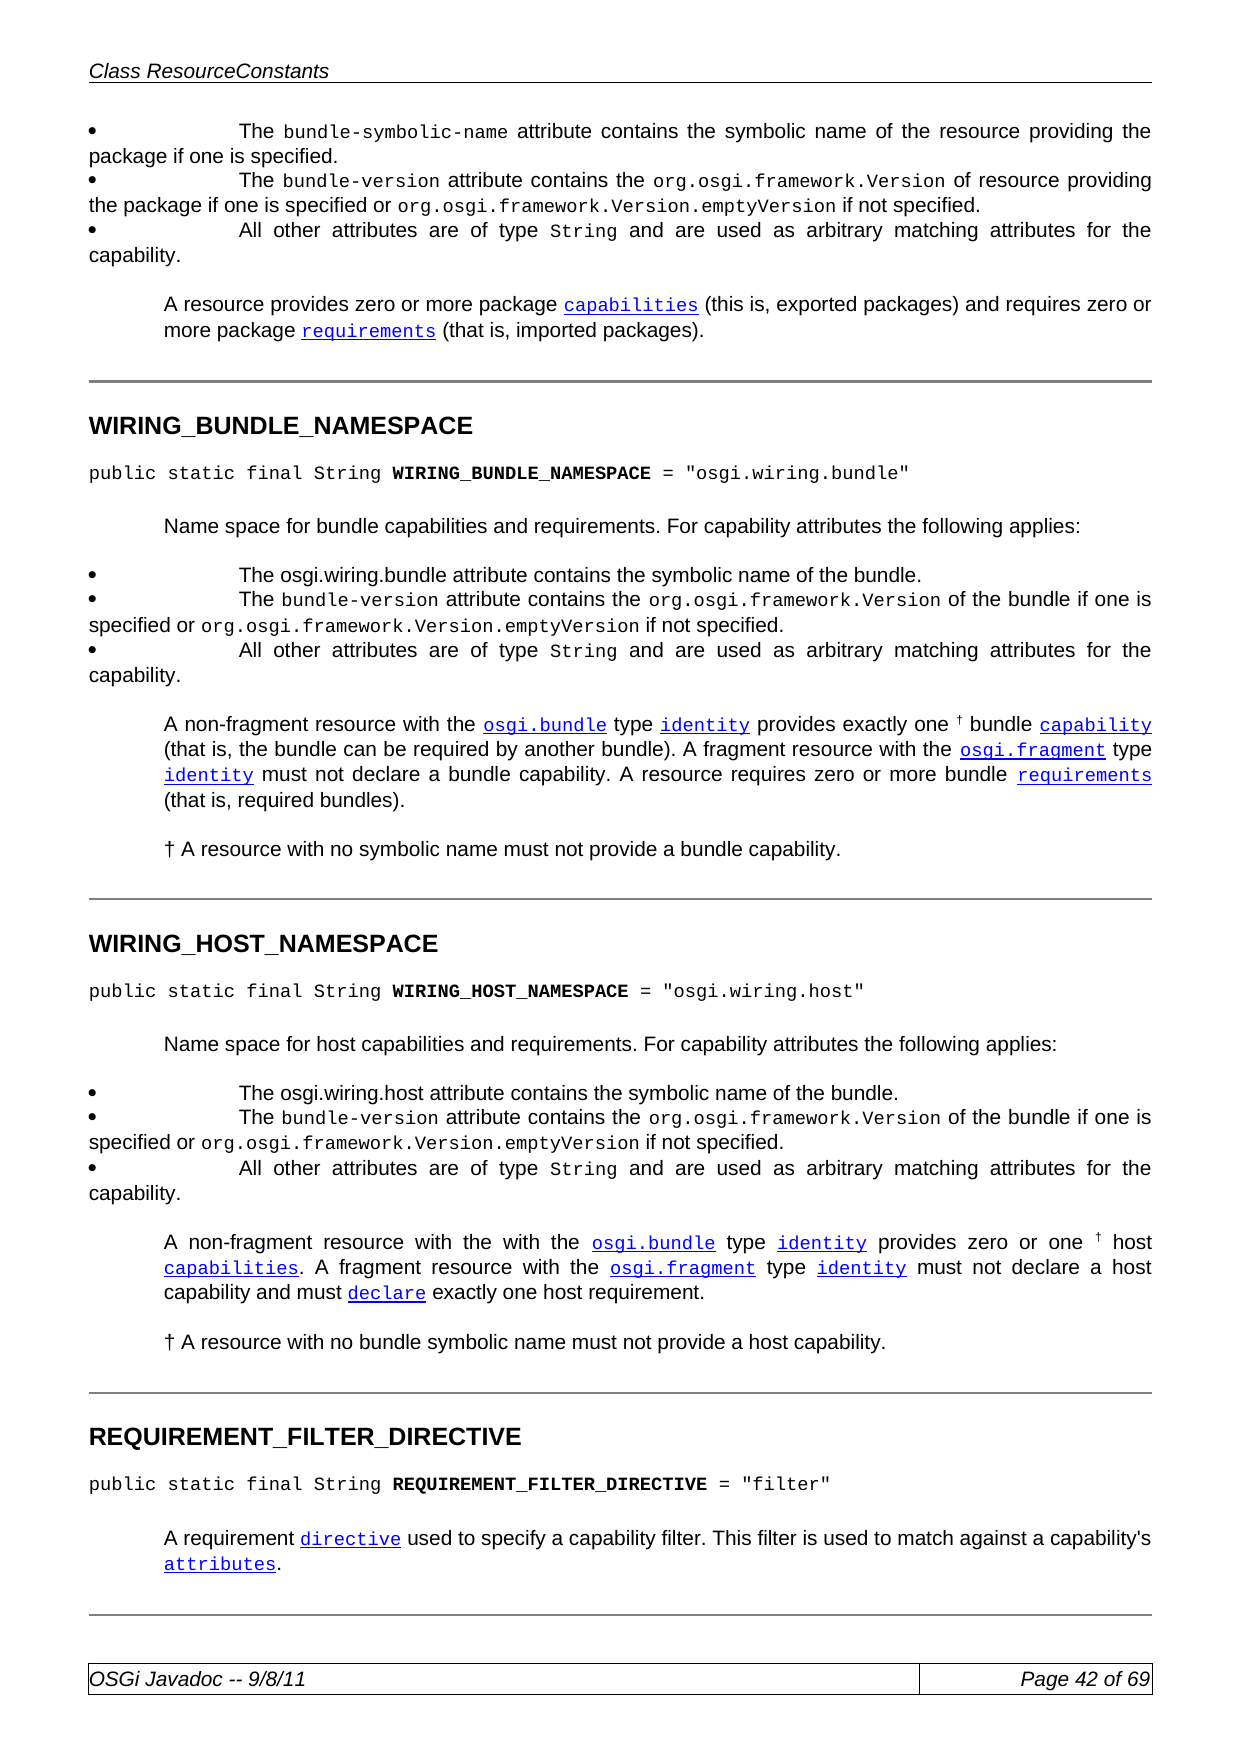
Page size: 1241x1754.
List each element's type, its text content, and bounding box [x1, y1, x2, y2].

subtitle WIRING_BUNDLE_NAMESPACE [88, 411, 1152, 439]
list The bundle-symbolic-name attribute contains the symbolic name of the resource providing the package if one is specified. [88, 118, 1152, 168]
text public static final String WIRING_BUNDLE_NAMESPACE = "osgi.wiring.bundle" [88, 464, 1152, 485]
list The bundle-version attribute contains the org.osgi.framework.Version of the bundle if one is specified or org.osgi.framework.Version.emptyVersion if not specified. [88, 587, 1152, 638]
subtitle WIRING_HOST_NAMESPACE [88, 928, 1152, 957]
text † A resource with no bundle symbolic name must not provide a host capability. [163, 1330, 1152, 1354]
text A resource provides zero or more package capabilities (this is, exported packages) and requires zero or more package requirements (that is, imported packages). [163, 292, 1152, 343]
list The osgi.wiring.host attribute contains the symbolic name of the bundle. [88, 1081, 1152, 1105]
text A requirement directive used to specify a capability filter. This filter is used to match against a capability's attributes. [163, 1526, 1152, 1576]
text † A resource with no symbolic name must not provide a bundle capability. [163, 836, 1152, 860]
list All other attributes are of type String and are used as arbitrary matching attributes for the capability. [88, 638, 1152, 687]
list All other attributes are of type String and are used as arbitrary matching attributes for the capability. [88, 1155, 1152, 1204]
list The bundle-version attribute contains the org.osgi.framework.Version of resource providing the package if one is specified or org.osgi.framework.Version.emptyVersion if not specified. [88, 168, 1152, 218]
text A non-fragment resource with the osgi.bundle type identity provides exactly one † bundle capability (that is, the bundle can be required by another bundle). A fragment resource with the osgi.fragment type identity must not declare a bundle capability. A resource requires zero or more bundle requirements (that is, required bundles). [163, 712, 1152, 811]
text public static final String REQUIREMENT_FILTER_DIRECTIVE = "filter" [88, 1475, 1152, 1496]
list The bundle-version attribute contains the org.osgi.framework.Version of the bundle if one is specified or org.osgi.framework.Version.emptyVersion if not specified. [88, 1105, 1152, 1155]
list The osgi.wiring.bundle attribute contains the symbolic name of the bundle. [88, 563, 1152, 587]
text A non-fragment resource with the with the osgi.bundle type identity provides zero or one † host capabilities. A fragment resource with the osgi.fragment type identity must not declare a host capability and must declare exactly one host requirement. [163, 1229, 1152, 1305]
text Name space for host capabilities and requirements. For capability attributes the following applies: [163, 1032, 1152, 1056]
subtitle REQUIREMENT_FILTER_DIRECTIVE [88, 1422, 1152, 1451]
list All other attributes are of type String and are used as arbitrary matching attributes for the capability. [88, 218, 1152, 267]
text Name space for bundle capabilities and requirements. For capability attributes the following applies: [163, 514, 1152, 538]
text public static final String WIRING_HOST_NAMESPACE = "osgi.wiring.host" [88, 981, 1152, 1003]
